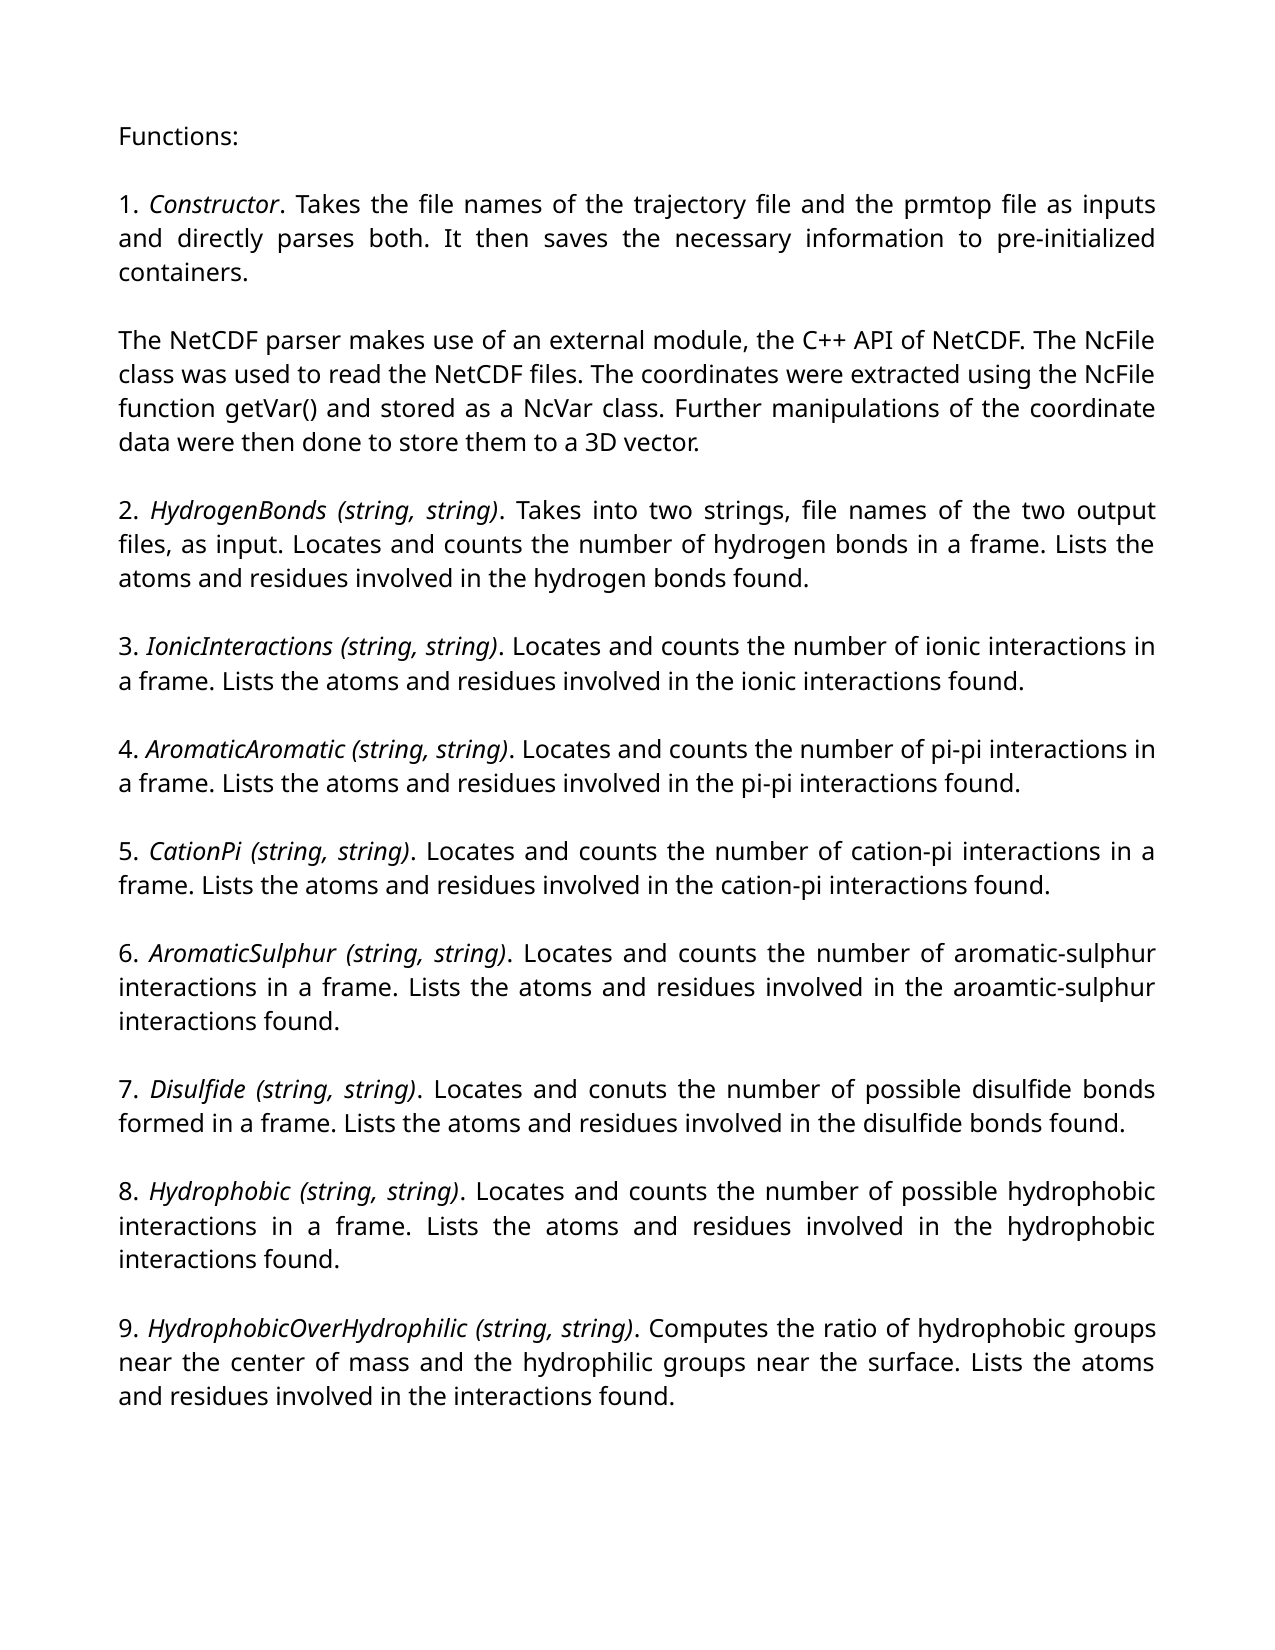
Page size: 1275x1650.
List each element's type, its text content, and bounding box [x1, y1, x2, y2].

text 4. AromaticAromatic (string, string). Locates and counts the number of pi-pi interactions in a frame. Lists the atoms and residues involved in the pi-pi interactions found. [118, 731, 1157, 799]
text 8. Hydrophobic (string, string). Locates and counts the number of possible hydrophobic interactions in a frame. Lists the atoms and residues involved in the hydrophobic interactions found. [118, 1174, 1157, 1276]
text 5. CationPi (string, string). Locates and counts the number of cation-pi interactions in a frame. Lists the atoms and residues involved in the cation-pi interactions found. [118, 833, 1157, 902]
text 9. HydrophobicOverHydrophilic (string, string). Computes the ratio of hydrophobic groups near the center of mass and the hydrophilic groups near the surface. Lists the atoms and residues involved in the interactions found. [118, 1310, 1157, 1412]
text 7. Disulfide (string, string). Locates and conuts the number of possible disulfide bonds formed in a frame. Lists the atoms and residues involved in the disulfide bonds found. [118, 1072, 1157, 1140]
text 2. HydrogenBonds (string, string). Takes into two strings, file names of the two output files, as input. Locates and counts the number of hydrogen bonds in a frame. Lists the atoms and residues involved in the hydrogen bonds found. [118, 493, 1157, 595]
text Functions: [118, 118, 1157, 152]
text The NetCDF parser makes use of an external module, the C++ API of NetCDF. The NcFile class was used to read the NetCDF files. The coordinates were extracted using the NcFile function getVar() and stored as a NcVar class. Further manipulations of the coordinate data were then done to store them to a 3D vector. [118, 322, 1157, 459]
text 6. AromaticSulphur (string, string). Locates and counts the number of aromatic-sulphur interactions in a frame. Lists the atoms and residues involved in the aroamtic-sulphur interactions found. [118, 936, 1157, 1038]
text 1. Constructor. Takes the file names of the trajectory file and the prmtop file as inputs and directly parses both. It then saves the necessary information to pre-initialized containers. [118, 186, 1157, 288]
text 3. IonicInteractions (string, string). Locates and counts the number of ionic interactions in a frame. Lists the atoms and residues involved in the ionic interactions found. [118, 629, 1157, 697]
